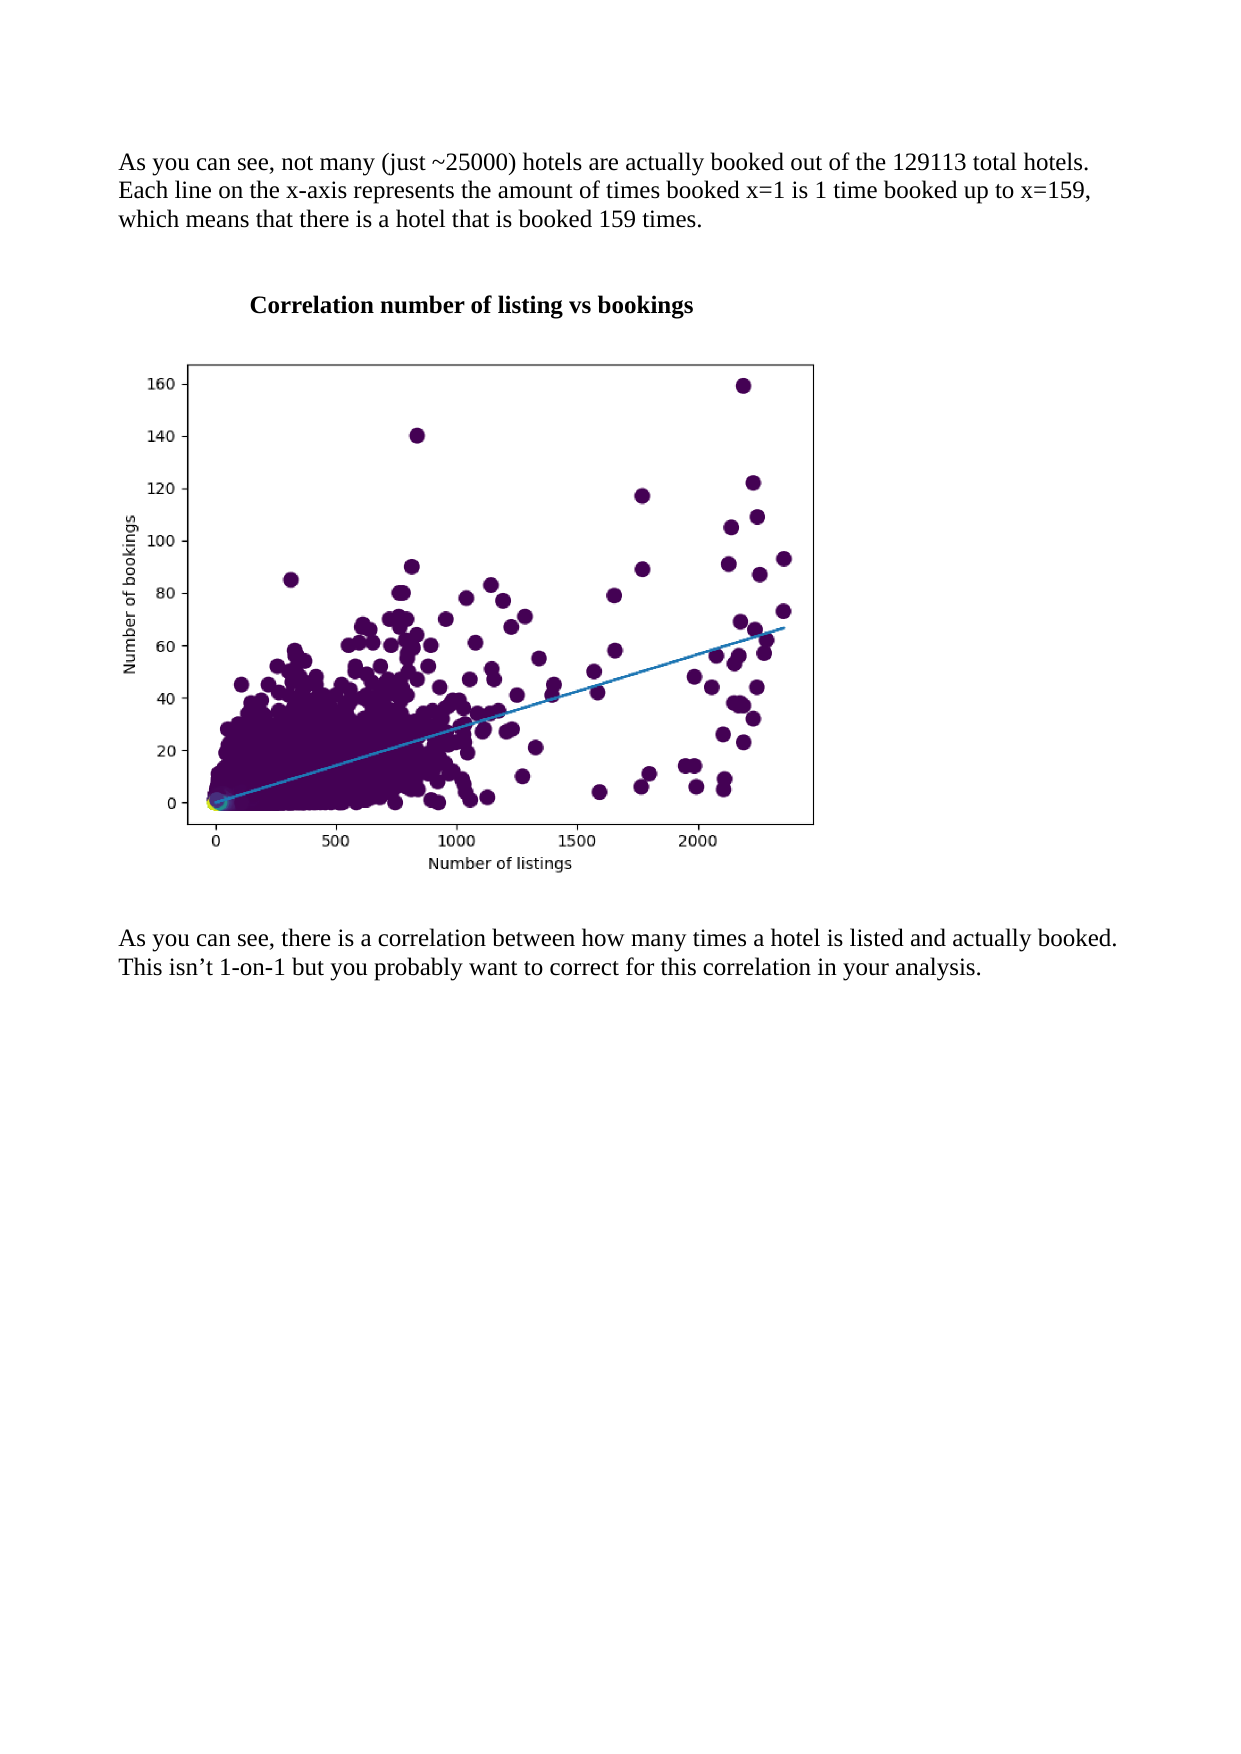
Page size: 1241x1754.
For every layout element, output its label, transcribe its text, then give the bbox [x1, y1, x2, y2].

text Correlation number of listing vs bookings [118, 291, 1122, 319]
text As you can see, not many (just ~25000) hotels are actually booked out of the 129113 total hotels. Each line on the x-axis represents the amount of times booked x=1 is 1 time booked up to x=159, which means that there is a hotel that is booked 159 times. [118, 147, 1122, 233]
text As you can see, there is a correlation between how many times a hotel is listed and actually booked. This isn’t 1-on-1 but you probably want to correct for this correlation in your analysis. [118, 923, 1122, 981]
picture [108, 347, 828, 886]
